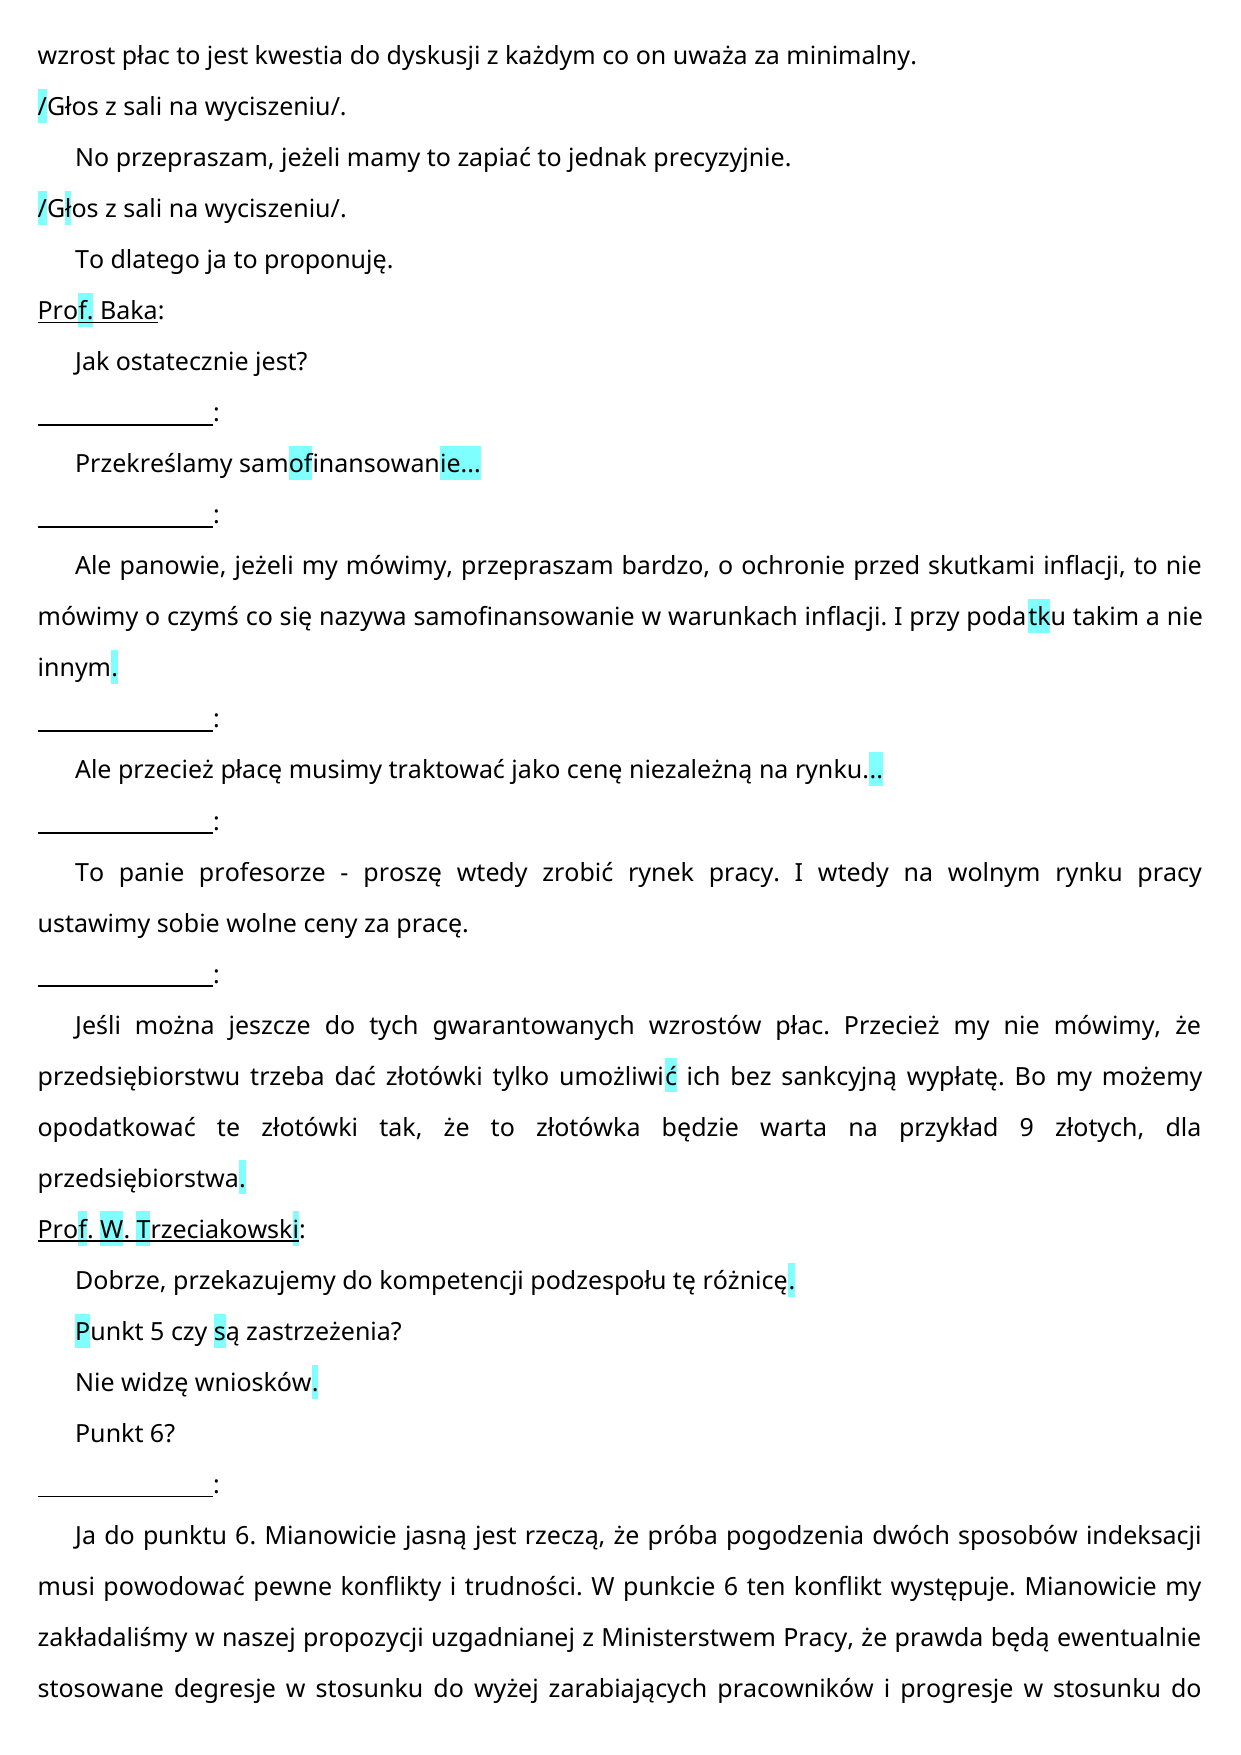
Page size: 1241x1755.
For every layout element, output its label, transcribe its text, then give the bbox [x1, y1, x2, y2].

text /Głos z sali na wyciszeniu/. [37, 88, 1203, 123]
text Ale przecież płacę musimy traktować jako cenę niezależną na rynku... [37, 752, 1203, 786]
text : [37, 803, 1203, 837]
text /Głos z sali na wyciszeniu/. [37, 191, 1203, 225]
text Nie widzę wniosków. [37, 1364, 1203, 1399]
text Jak ostatecznie jest? [37, 344, 1203, 378]
text Dobrze, przekazujemy do kompetencji podzespołu tę różnicę. [37, 1262, 1203, 1297]
text Prof. W. Trzeciakowski: [37, 1211, 1203, 1246]
text : [37, 956, 1203, 990]
text wzrost płac to jest kwestia do dyskusji z każdym co on uważa za minimalny. [37, 37, 1203, 72]
text : [37, 497, 1203, 531]
text Przekreślamy samofinansowanie... [37, 446, 1203, 480]
text Jeśli można jeszcze do tych gwarantowanych wzrostów płac. Przecież my nie mówimy, że przedsiębiorstwu trzeba dać złotówki tylko umożliwić ich bez sankcyjną wypłatę. Bo my możemy opodatkować te złotówki tak, że to złotówka będzie warta na przykład 9 złotych, dla przedsiębiorstwa. [37, 1007, 1203, 1194]
text To panie profesorze - proszę wtedy zrobić rynek pracy. I wtedy na wolnym rynku pracy ustawimy sobie wolne ceny za pracę. [37, 854, 1203, 939]
text Prof. Baka: [37, 293, 1203, 327]
text Punkt 6? [37, 1416, 1203, 1450]
text Ale panowie, jeżeli my mówimy, przepraszam bardzo, o ochronie przed skutkami inflacji, to nie mówimy o czymś co się nazywa samofinansowanie w warunkach inflacji. I przy podatku takim a nie innym. [37, 548, 1203, 684]
text Punkt 5 czy są zastrzeżenia? [37, 1313, 1203, 1348]
text Ja do punktu 6. Mianowicie jasną jest rzeczą, że próba pogodzenia dwóch sposobów indeksacji musi powodować pewne konflikty i trudności. W punkcie 6 ten konflikt występuje. Mianowicie my zakładaliśmy w naszej propozycji uzgadnianej z Ministerstwem Pracy, że prawda będą ewentualnie stosowane degresje w stosunku do wyżej zarabiających pracowników i progresje w stosunku do [37, 1518, 1203, 1705]
text To dlatego ja to proponuję. [37, 242, 1203, 276]
text No przepraszam, jeżeli mamy to zapiać to jednak precyzyjnie. [37, 139, 1203, 174]
text : [37, 1467, 1203, 1501]
text : [37, 701, 1203, 735]
text : [37, 395, 1203, 429]
